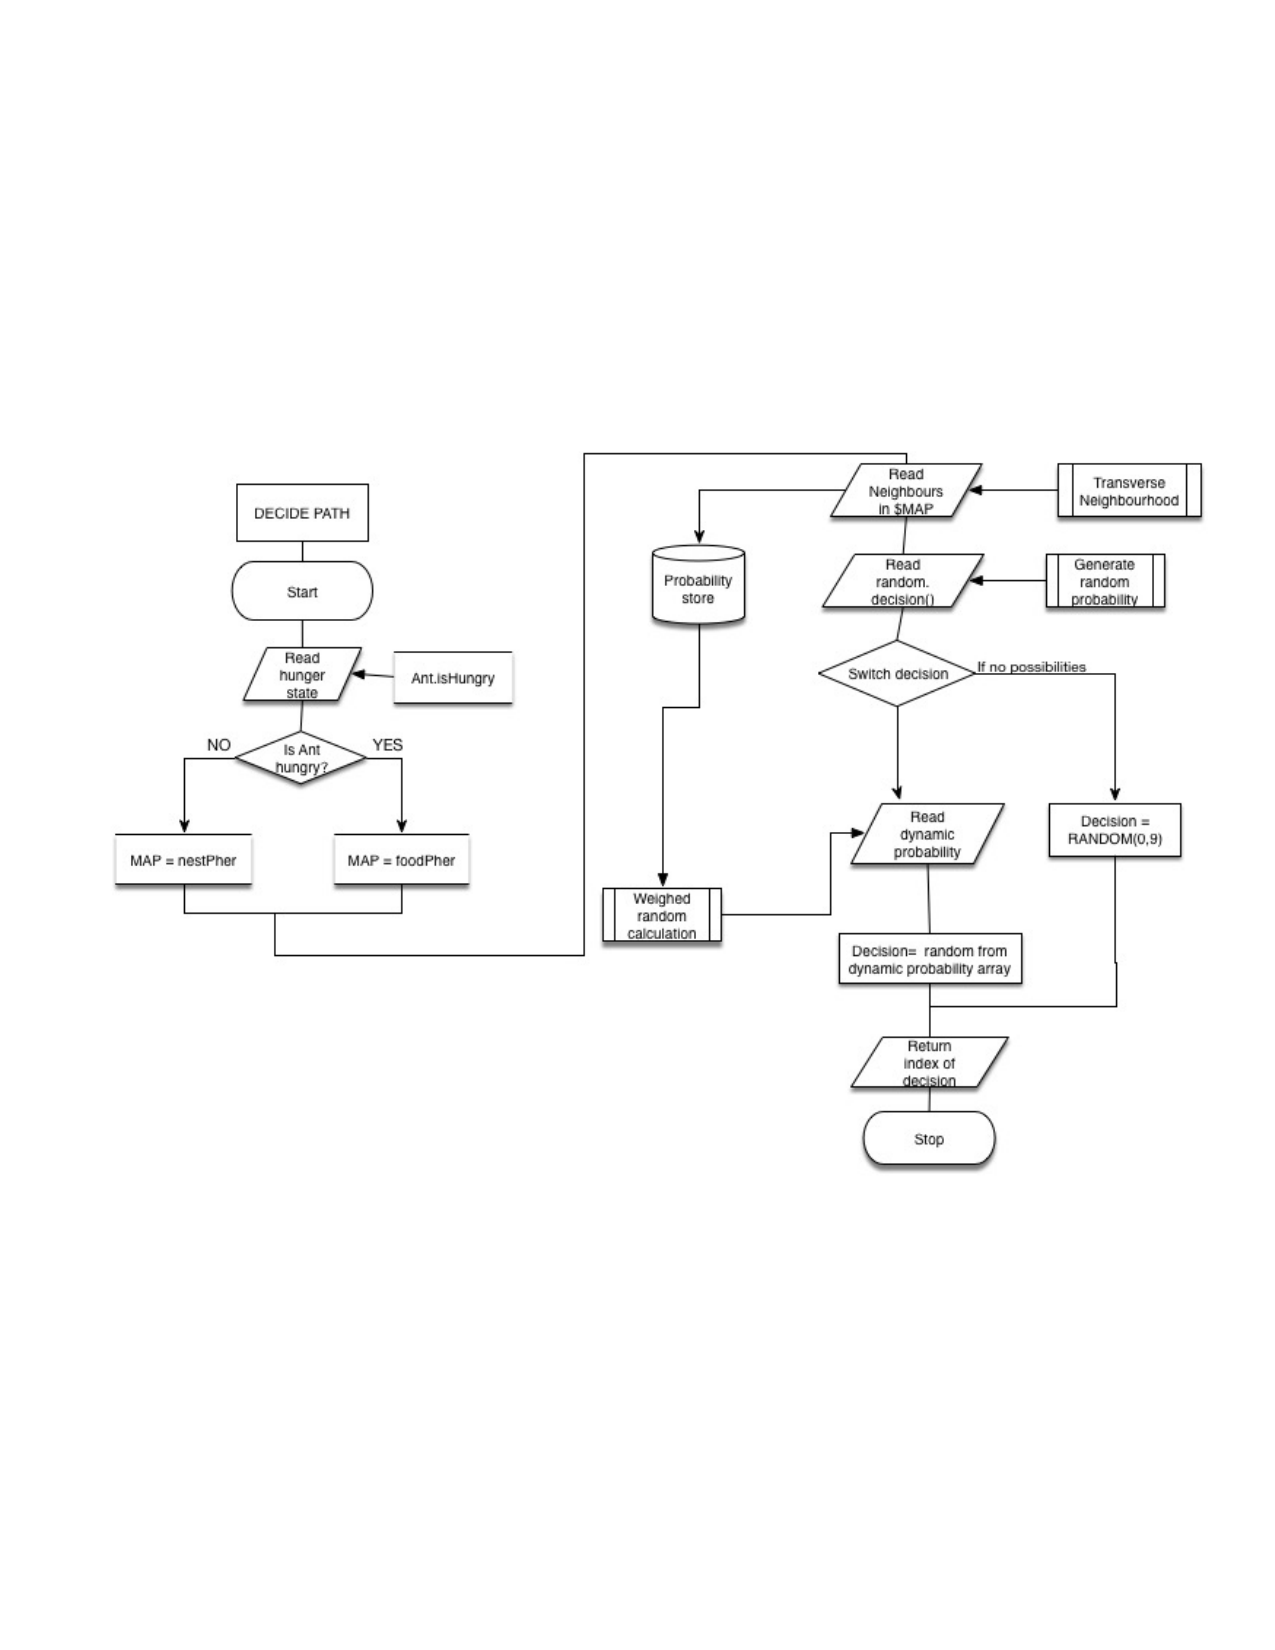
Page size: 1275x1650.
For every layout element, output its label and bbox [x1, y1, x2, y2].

picture [41, 336, 1243, 1206]
